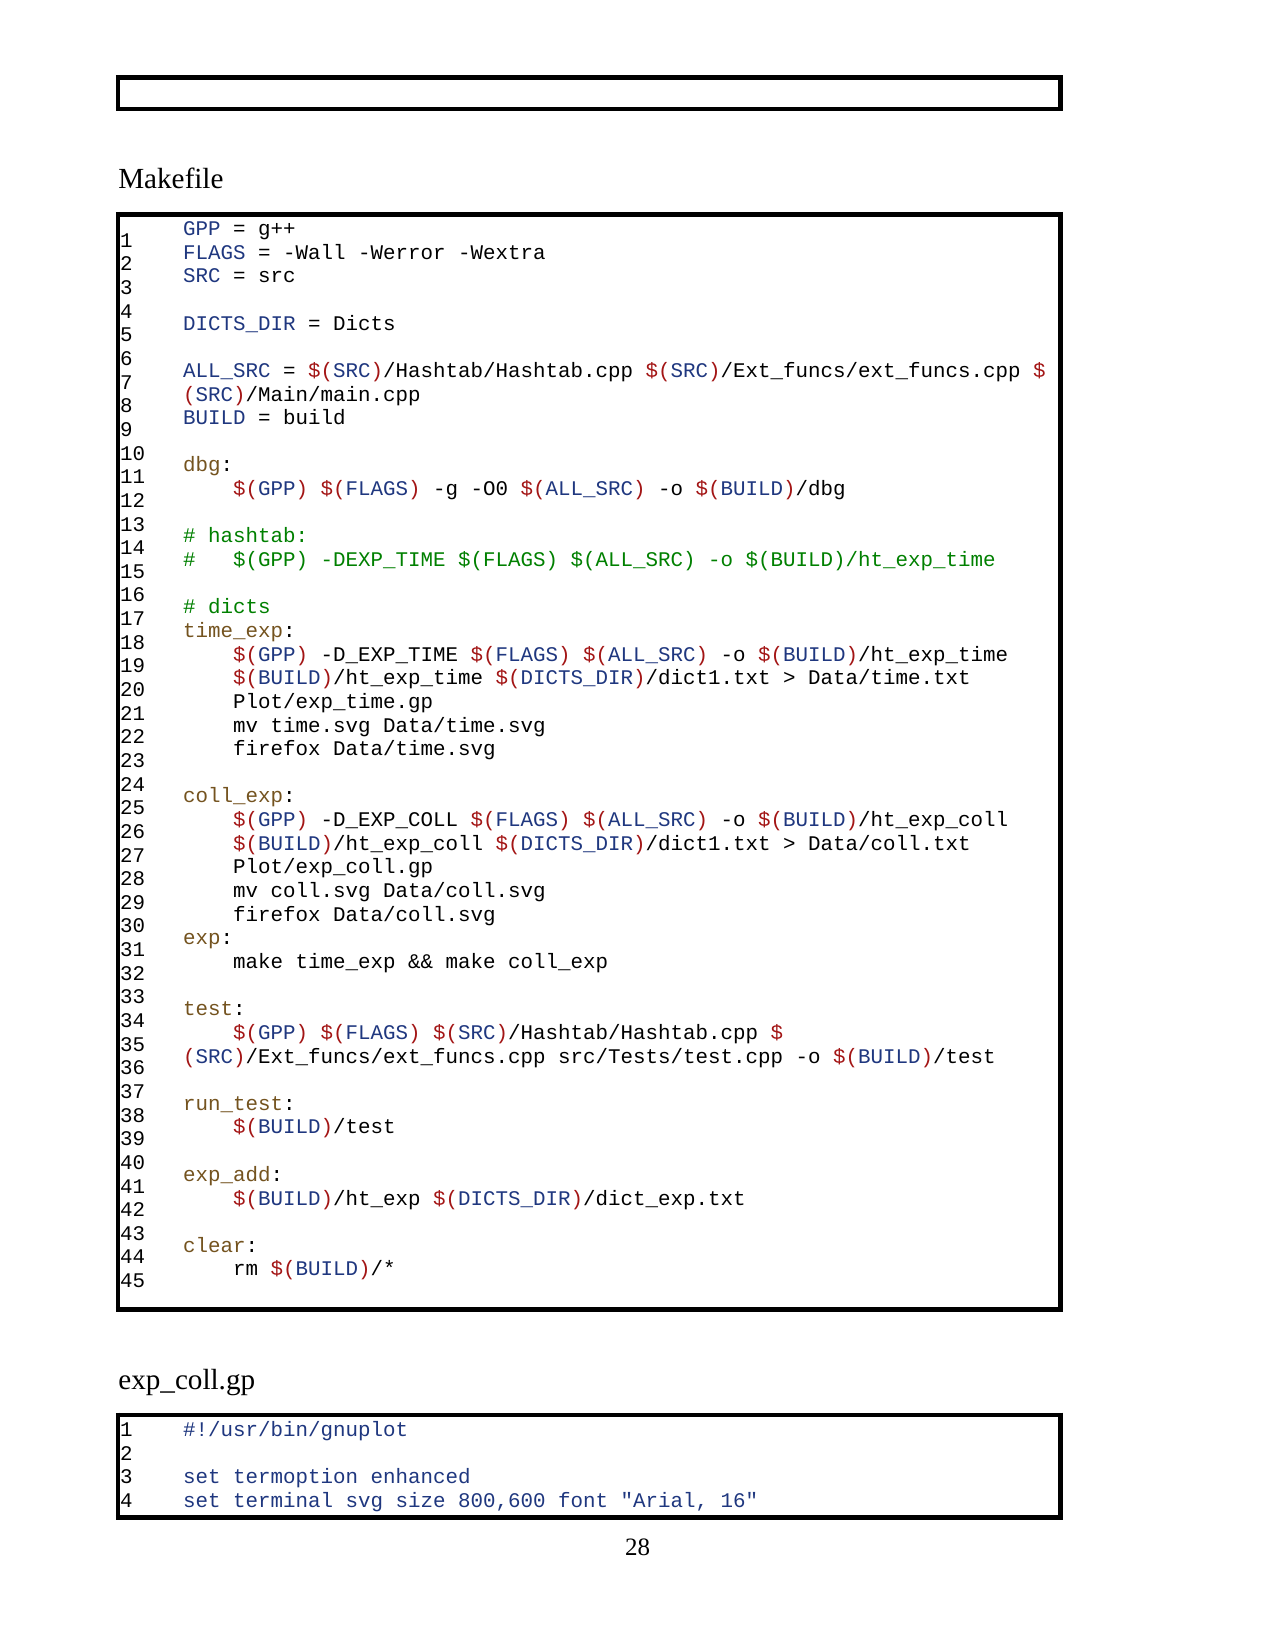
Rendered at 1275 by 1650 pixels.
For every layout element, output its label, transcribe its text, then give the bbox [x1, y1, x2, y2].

text Makefile [118, 161, 1157, 195]
text exp_coll.gp [118, 1362, 1157, 1396]
table_header 1 2 3 4 [120, 1417, 181, 1515]
table_header 1 2 3 4 5 6 7 8 9 10 11 12 13 14 15 16 17 18 19 20 21 22 23 24 25 26 27 28 29 30 31 32 33 34 35 36 37 38 39 40 41 42 43 44 45 [120, 217, 181, 1307]
